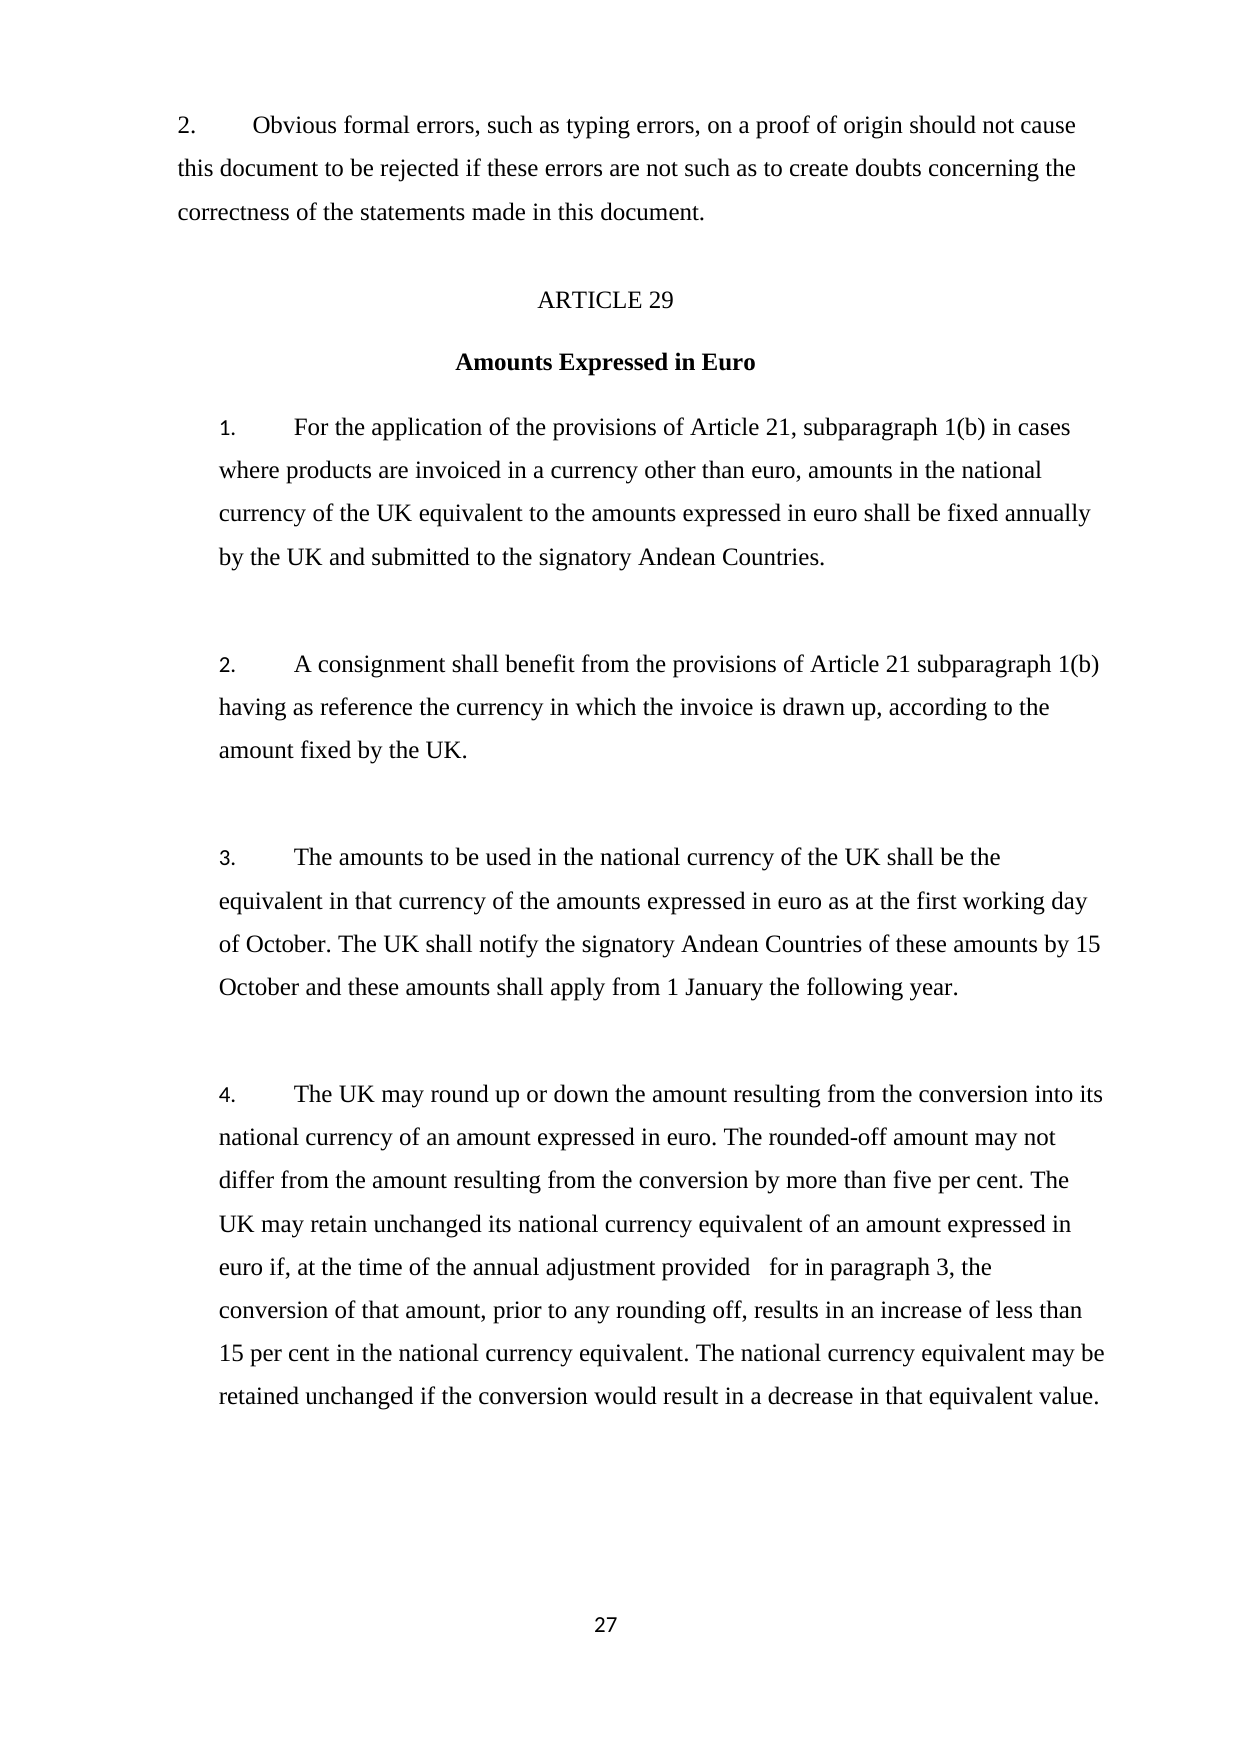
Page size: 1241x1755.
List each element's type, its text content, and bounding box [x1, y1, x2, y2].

subtitle ARTICLE 29 [106, 286, 1105, 314]
list The amounts to be used in the national currency of the UK shall be the equivalent in that currency of the amounts expressed in euro as at the first working day of October. The UK shall notify the signatory Andean Countries of these amounts by 15 October and these amounts shall apply from 1 January the following year. [218, 842, 1105, 1001]
list The UK may round up or down the amount resulting from the conversion into its national currency of an amount expressed in euro. The rounded-off amount may not differ from the amount resulting from the conversion by more than five per cent. The UK may retain unchanged its national currency equivalent of an amount expressed in euro if, at the time of the annual adjustment provided for in paragraph 3, the conversion of that amount, prior to any rounding off, results in an increase of less than 15 per cent in the national currency equivalent. The national currency equivalent may be retained unchanged if the conversion would result in a decrease in that equivalent value. [218, 1079, 1105, 1410]
list Obvious formal errors, such as typing errors, on a proof of origin should not cause this document to be rejected if these errors are not such as to create doubts concerning the correctness of the statements made in this document. [177, 110, 1096, 225]
list For the application of the provisions of Article 21, subparagraph 1(b) in cases where products are invoiced in a currency other than euro, amounts in the national currency of the UK equivalent to the amounts expressed in euro shall be fixed annually by the UK and submitted to the signatory Andean Countries. [218, 412, 1105, 570]
subtitle Amounts Expressed in Euro [106, 347, 1105, 375]
list A consignment shall benefit from the provisions of Article 21 subparagraph 1(b) having as reference the currency in which the invoice is drawn up, according to the amount fixed by the UK. [218, 649, 1105, 764]
